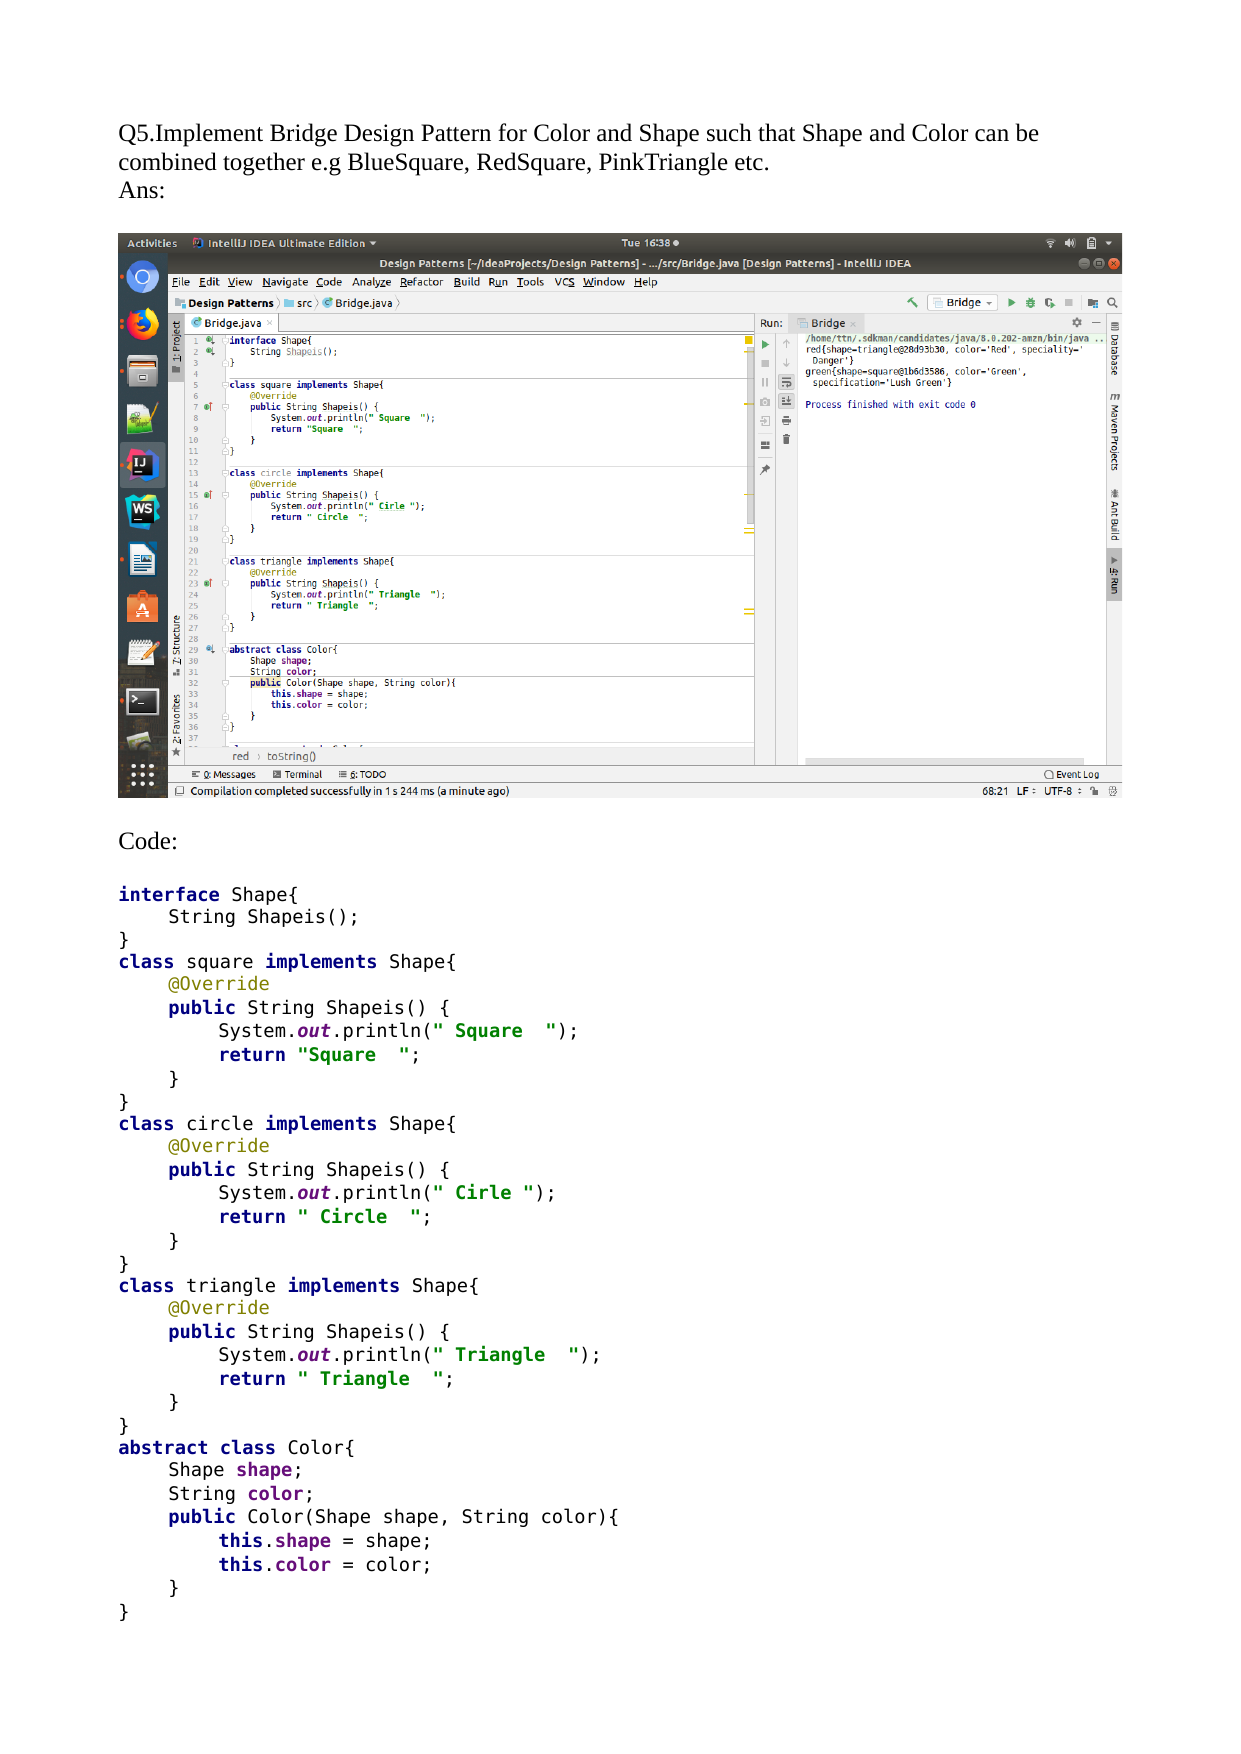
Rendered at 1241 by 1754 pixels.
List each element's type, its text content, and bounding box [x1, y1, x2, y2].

text } [118, 1601, 1122, 1623]
text interface Shape{ [118, 884, 1122, 906]
text class triangle implements Shape{ [118, 1275, 1122, 1297]
text public String Shapeis() { [118, 997, 1122, 1020]
text } [118, 929, 1122, 951]
text return "Square "; [118, 1044, 1122, 1068]
text } [118, 1229, 1122, 1253]
text public Color(Shape shape, String color){ [118, 1506, 1122, 1530]
text class circle implements Shape{ [118, 1113, 1122, 1135]
text } [118, 1415, 1122, 1437]
text Q5.Implement Bridge Design Pattern for Color and Shape such that Shape and Color can be combined together e.g BlueSquare, RedSquare, PinkTriangle etc. [118, 118, 1122, 176]
text System.out.println(" Square "); [118, 1020, 1122, 1044]
text System.out.println(" Cirle "); [118, 1182, 1122, 1206]
text @Override [118, 1135, 1122, 1159]
text Shape shape; [118, 1459, 1122, 1483]
text } [118, 1577, 1122, 1601]
text @Override [118, 973, 1122, 997]
text System.out.println(" Triangle "); [118, 1344, 1122, 1368]
text abstract class Color{ [118, 1437, 1122, 1459]
text } [118, 1253, 1122, 1275]
text String Shapeis(); [118, 906, 1122, 929]
text } [118, 1068, 1122, 1091]
text @Override [118, 1297, 1122, 1321]
text Ans: [118, 176, 1122, 204]
text this.color = color; [118, 1553, 1122, 1577]
text this.shape = shape; [118, 1530, 1122, 1553]
text public String Shapeis() { [118, 1159, 1122, 1182]
text String color; [118, 1483, 1122, 1506]
text class square implements Shape{ [118, 951, 1122, 973]
text public String Shapeis() { [118, 1321, 1122, 1344]
text Code: [118, 826, 1122, 855]
text } [118, 1392, 1122, 1415]
text } [118, 1091, 1122, 1113]
text return " Circle "; [118, 1206, 1122, 1229]
text return " Triangle "; [118, 1368, 1122, 1392]
picture [118, 233, 1123, 798]
